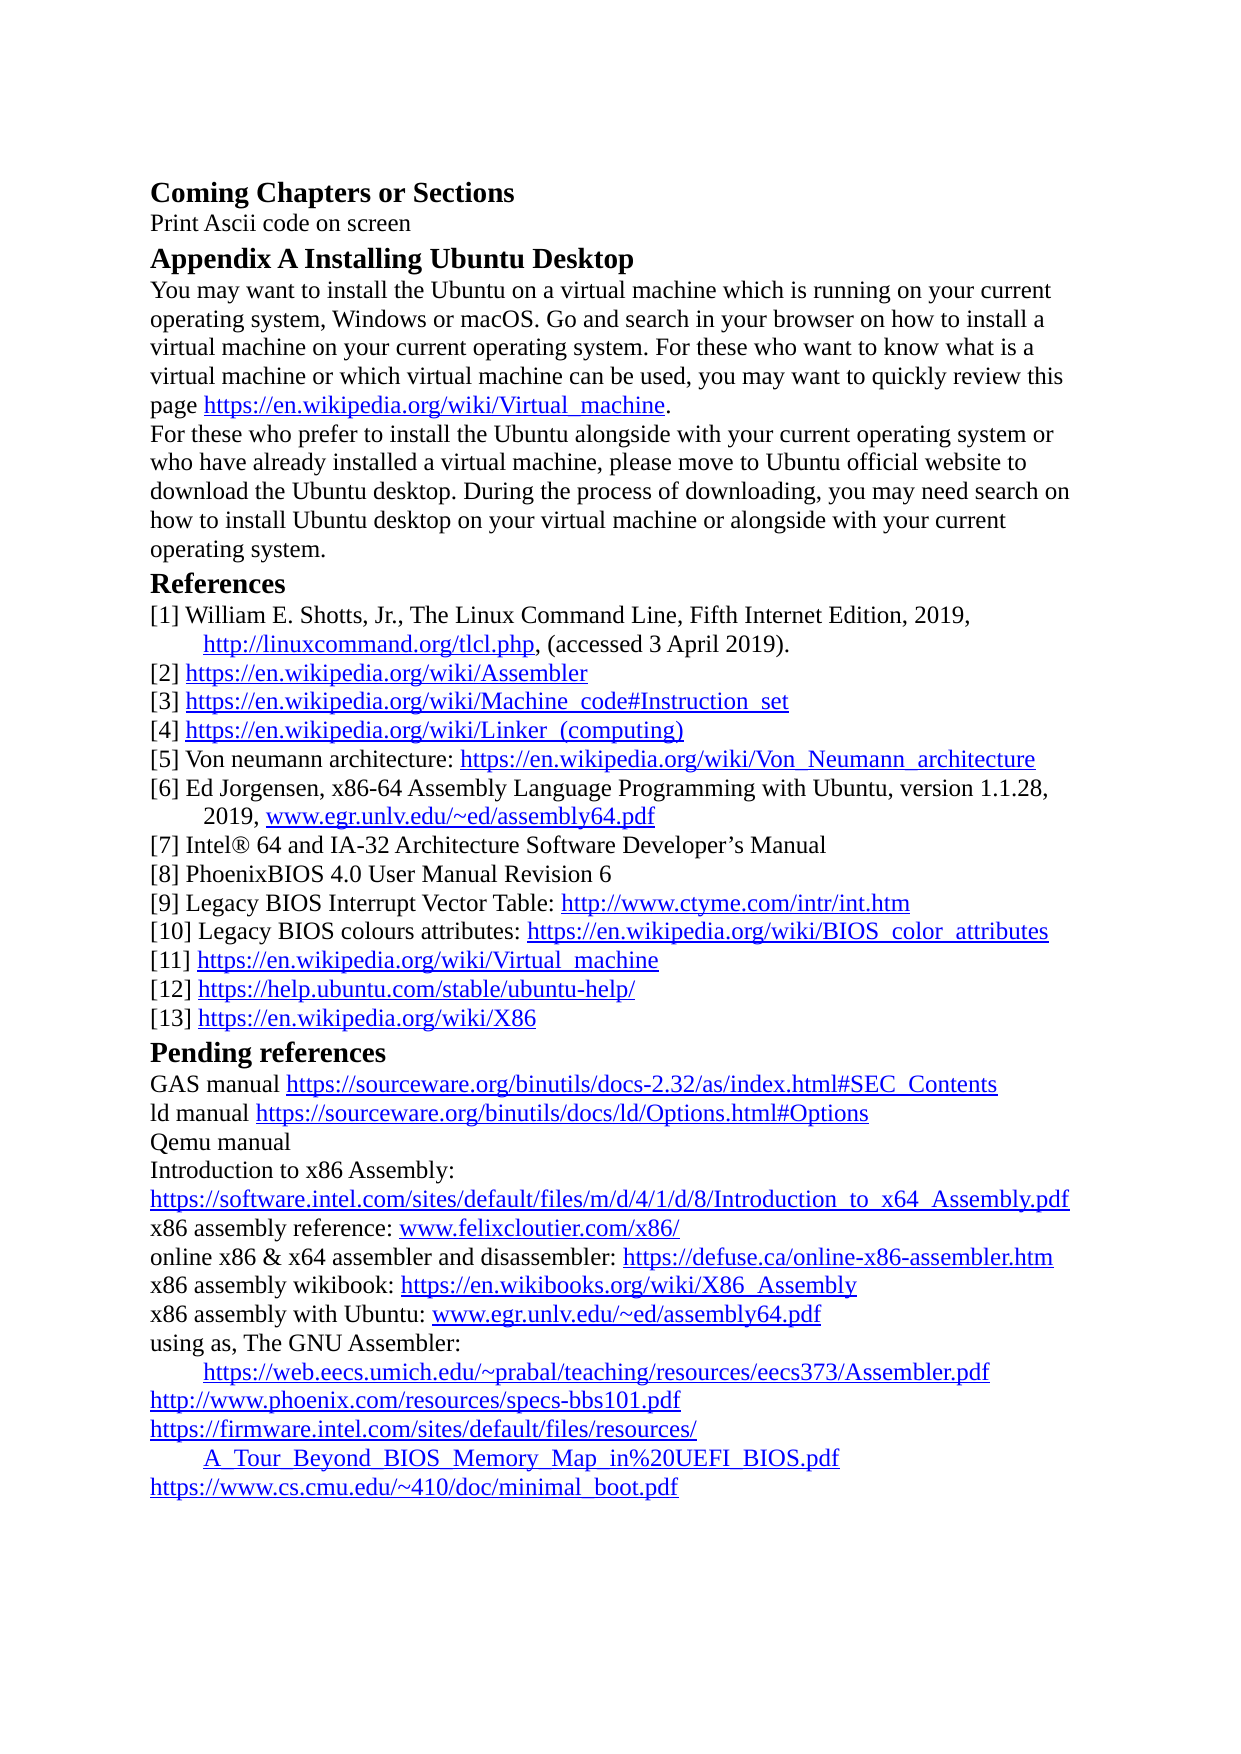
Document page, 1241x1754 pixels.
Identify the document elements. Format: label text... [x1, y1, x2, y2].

text https://software.intel.com/sites/default/files/m/d/4/1/d/8/Introduction_to_x64_Assembly.pdf [150, 1184, 1090, 1213]
text [13] https://en.wikipedia.org/wiki/X86 [150, 1003, 1090, 1031]
text [2] https://en.wikipedia.org/wiki/Assembler [150, 658, 1090, 686]
text [1] William E. Shotts, Jr., The Linux Command Line, Fifth Internet Edition, 2019, http://linuxcommand.org/tlcl.php, (accessed 3 April 2019). [150, 600, 1090, 658]
text You may want to install the Ubuntu on a virtual machine which is running on your current operating system, Windows or macOS. Go and search in your browser on how to install a virtual machine on your current operating system. For these who want to know what is a virtual machine or which virtual machine can be used, you may want to quickly review this page https://en.wikipedia.org/wiki/Virtual_machine. [150, 275, 1090, 419]
text https://firmware.intel.com/sites/default/files/resources/A_Tour_Beyond_BIOS_Memory_Map_in%20UEFI_BIOS.pdf [150, 1414, 1090, 1472]
text GAS manual https://sourceware.org/binutils/docs-2.32/as/index.html#SEC_Contents [150, 1069, 1090, 1098]
subtitle Pending references [150, 1036, 1090, 1069]
subtitle References [150, 567, 1090, 600]
text [3] https://en.wikipedia.org/wiki/Machine_code#Instruction_set [150, 686, 1090, 715]
text [10] Legacy BIOS colours attributes: https://en.wikipedia.org/wiki/BIOS_color_attributes [150, 916, 1090, 945]
text Print Ascii code on screen [150, 208, 1090, 237]
text ld manual https://sourceware.org/binutils/docs/ld/Options.html#Options [150, 1098, 1090, 1127]
text http://www.phoenix.com/resources/specs-bbs101.pdf [150, 1385, 1090, 1414]
text [5] Von neumann architecture: https://en.wikipedia.org/wiki/Von_Neumann_architecture [150, 744, 1090, 773]
text online x86 & x64 assembler and disassembler: https://defuse.ca/online-x86-assembler.htm [150, 1242, 1090, 1270]
text Qemu manual [150, 1127, 1090, 1155]
text [11] https://en.wikipedia.org/wiki/Virtual_machine [150, 945, 1090, 974]
text Introduction to x86 Assembly: [150, 1155, 1090, 1184]
text [7] Intel® 64 and IA-32 Architecture Software Developer’s Manual [150, 830, 1090, 859]
text [6] Ed Jorgensen, x86-64 Assembly Language Programming with Ubuntu, version 1.1.28, 2019, www.egr.unlv.edu/~ed/assembly64.pdf [150, 773, 1090, 830]
text [12] https://help.ubuntu.com/stable/ubuntu-help/ [150, 974, 1090, 1003]
text [9] Legacy BIOS Interrupt Vector Table: http://www.ctyme.com/intr/int.htm [150, 888, 1090, 916]
text x86 assembly reference: www.felixcloutier.com/x86/ [150, 1213, 1090, 1242]
text [8] PhoenixBIOS 4.0 User Manual Revision 6 [150, 859, 1090, 888]
text For these who prefer to install the Ubuntu alongside with your current operating system or who have already installed a virtual machine, please move to Ubuntu official website to download the Ubuntu desktop. During the process of downloading, you may need search on how to install Ubuntu desktop on your virtual machine or alongside with your current operating system. [150, 419, 1090, 562]
text using as, The GNU Assembler: https://web.eecs.umich.edu/~prabal/teaching/resources/eecs373/Assembler.pdf [150, 1328, 1090, 1385]
text https://www.cs.cmu.edu/~410/doc/minimal_boot.pdf [150, 1472, 1090, 1500]
text x86 assembly wikibook: https://en.wikibooks.org/wiki/X86_Assembly [150, 1270, 1090, 1299]
subtitle Appendix A Installing Ubuntu Desktop [150, 241, 1090, 275]
subtitle Coming Chapters or Sections [150, 175, 1090, 208]
text [4] https://en.wikipedia.org/wiki/Linker_(computing) [150, 715, 1090, 744]
text x86 assembly with Ubuntu: www.egr.unlv.edu/~ed/assembly64.pdf [150, 1299, 1090, 1328]
